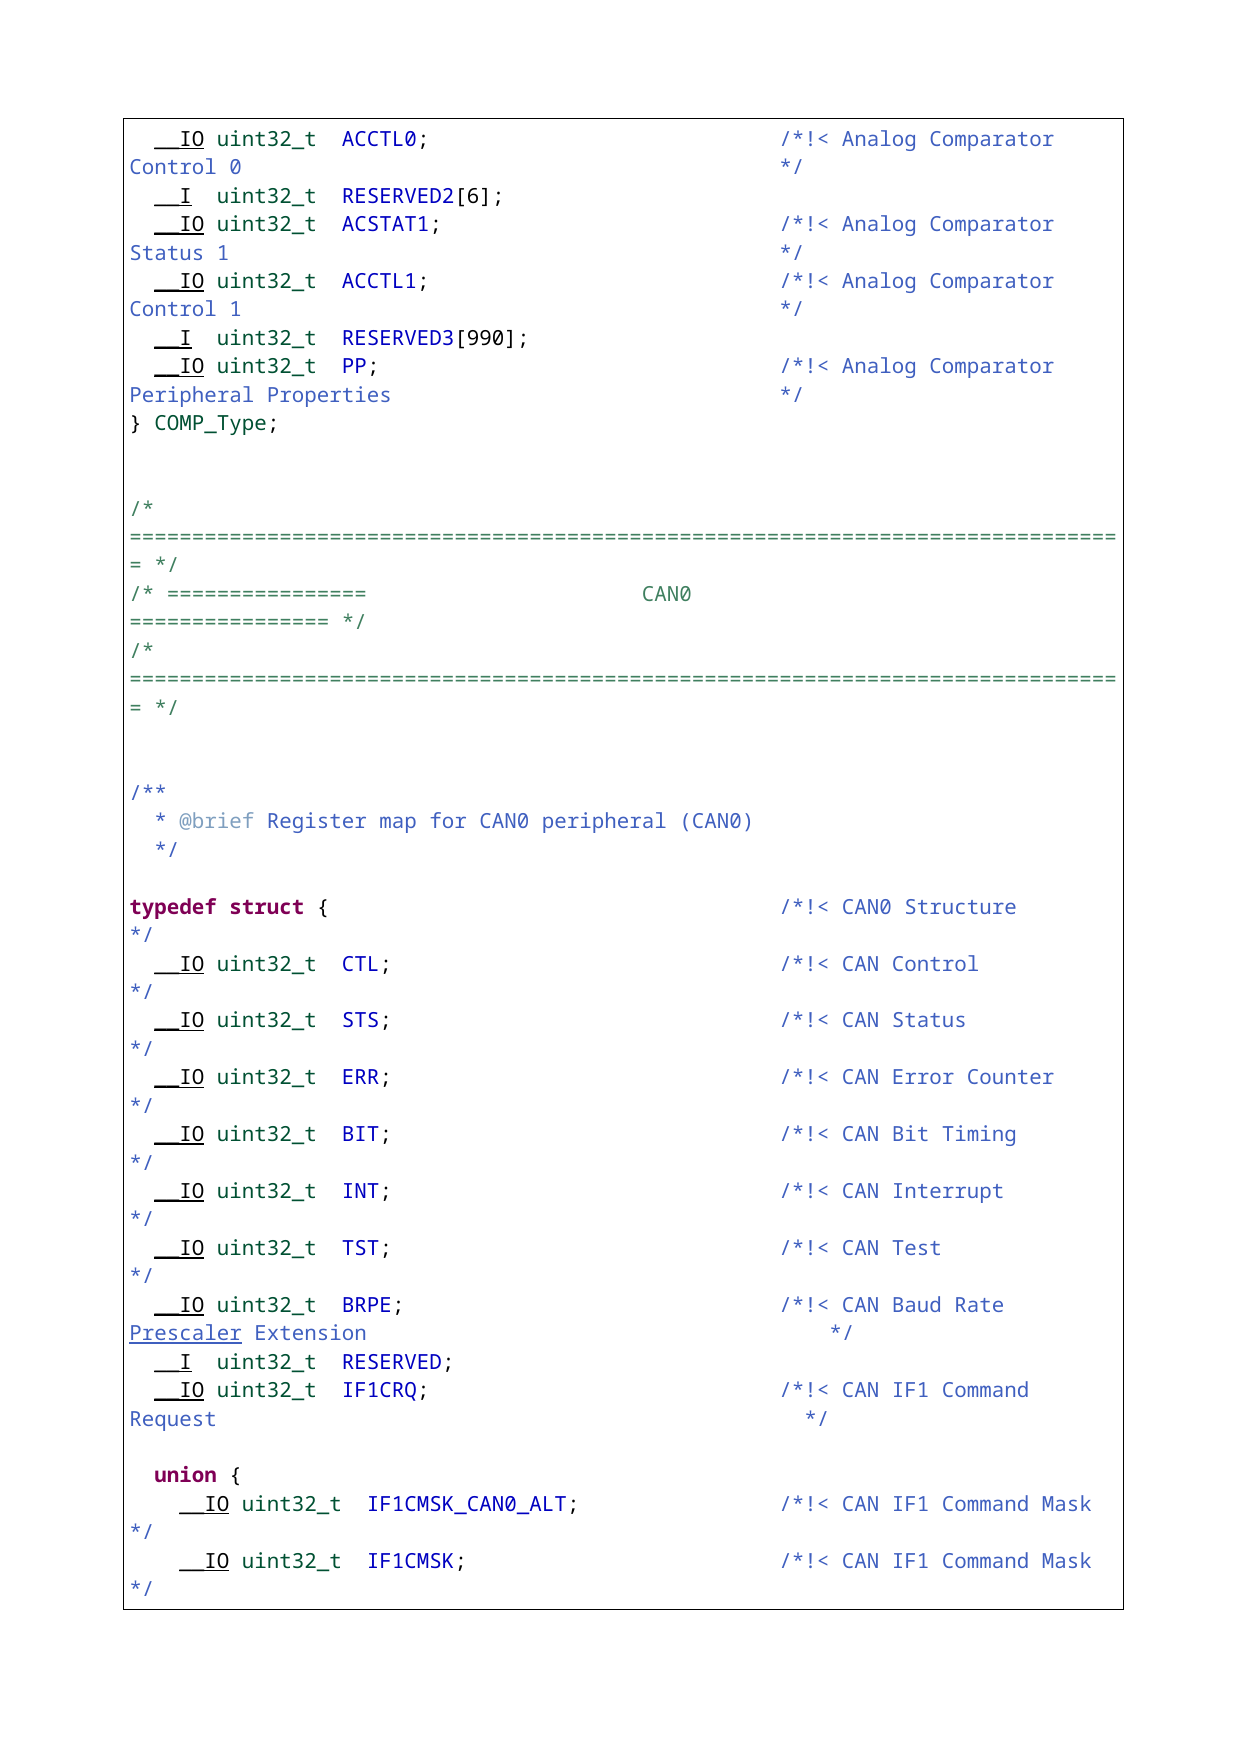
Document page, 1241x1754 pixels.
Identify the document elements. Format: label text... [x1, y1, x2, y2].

table_cell __IO uint32_t ACCTL0; /*!< Analog Comparator Control 0 */ __I uint32_t RESERVED2[6]; __IO uint32_t ACSTAT1; /*!< Analog Comparator Status 1 */ __IO uint32_t ACCTL1; /*!< Analog Comparator Control 1 */ __I uint32_t RESERVED3[990]; __IO uint32_t PP; /*!< Analog Comparator Peripheral Properties */ } COMP_Type; /* ================================================================================ */ /* ================ CAN0 ================ */ /* ================================================================================ */ /** * @brief Register map for CAN0 peripheral (CAN0) */ typedef struct { /*!< CAN0 Structure */ __IO uint32_t CTL; /*!< CAN Control */ __IO uint32_t STS; /*!< CAN Status */ __IO uint32_t ERR; /*!< CAN Error Counter */ __IO uint32_t BIT; /*!< CAN Bit Timing */ __IO uint32_t INT; /*!< CAN Interrupt */ __IO uint32_t TST; /*!< CAN Test */ __IO uint32_t BRPE; /*!< CAN Baud Rate Prescaler Extension */ __I uint32_t RESERVED; __IO uint32_t IF1CRQ; /*!< CAN IF1 Command Request */ union { __IO uint32_t IF1CMSK_CAN0_ALT; /*!< CAN IF1 Command Mask */ __IO uint32_t IF1CMSK; /*!< CAN IF1 Command Mask */ [124, 119, 1123, 1608]
